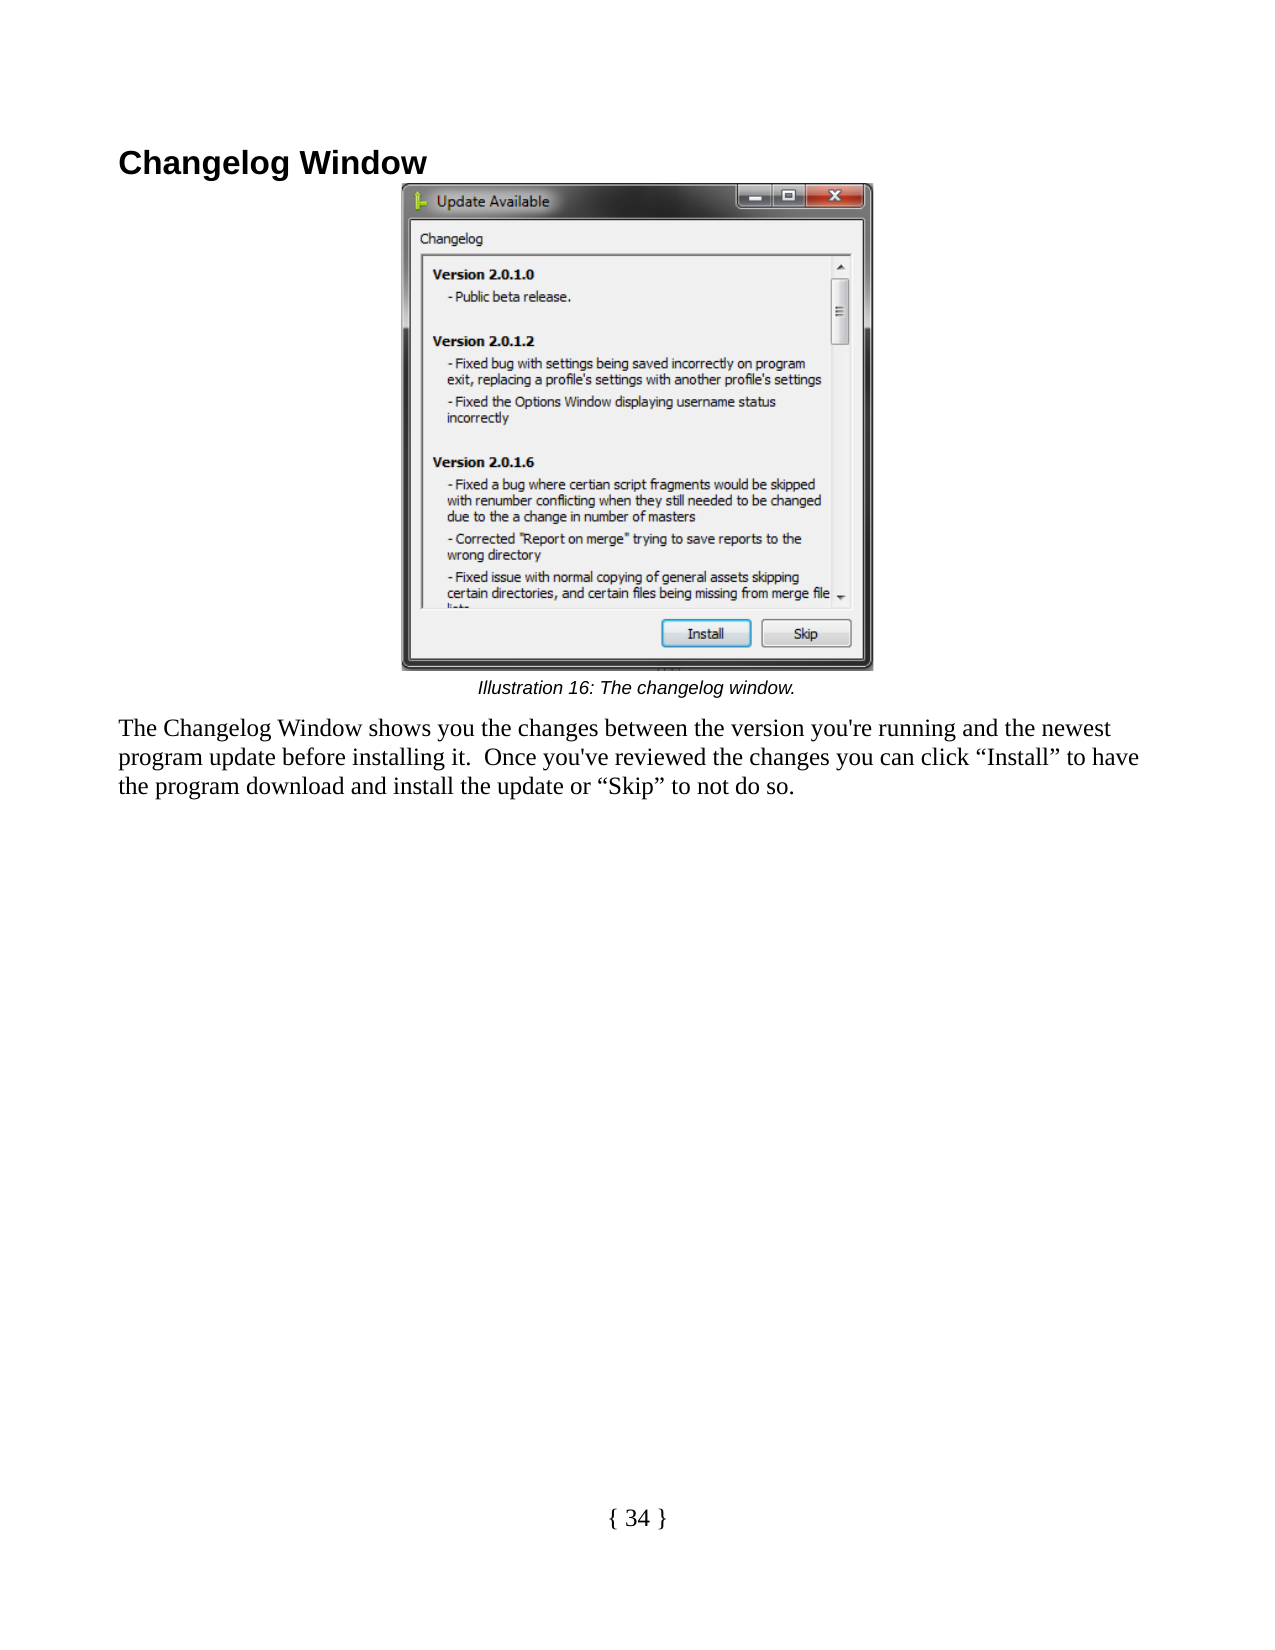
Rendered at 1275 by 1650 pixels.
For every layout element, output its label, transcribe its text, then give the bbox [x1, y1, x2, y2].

picture [401, 183, 874, 671]
text Illustration 16: The changelog window. [402, 671, 873, 698]
subtitle Changelog Window [118, 143, 1157, 182]
text The Changelog Window shows you the changes between the version you're running and the newest program update before installing it. Once you've reviewed the changes you can click “Install” to have the program download and install the update or “Skip” to not do so. [118, 194, 1157, 800]
